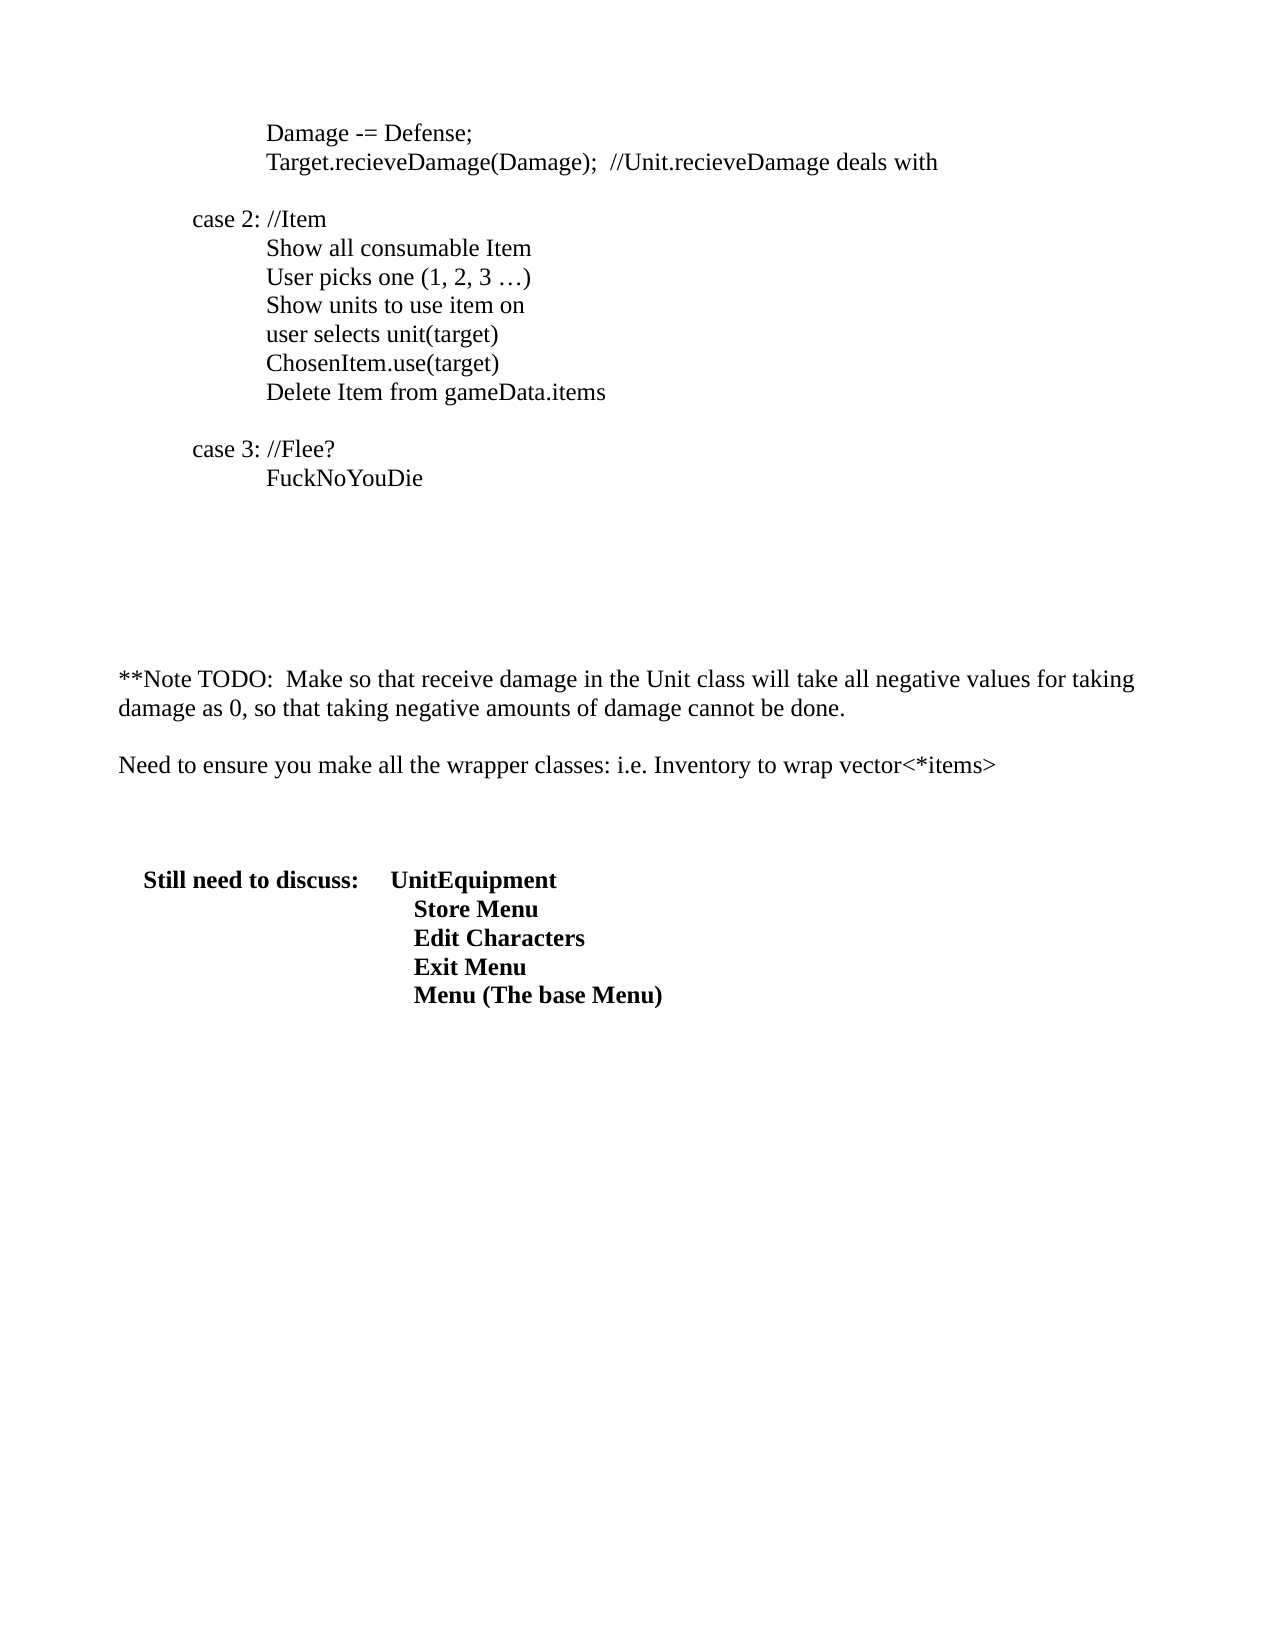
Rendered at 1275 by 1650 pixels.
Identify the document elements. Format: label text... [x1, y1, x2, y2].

text Show units to use item on [118, 291, 1157, 319]
text Damage -= Defense; [118, 118, 1157, 147]
text ChosenItem.use(target) [118, 348, 1157, 377]
text Edit Characters [118, 923, 1157, 952]
text Target.recieveDamage(Damage); //Unit.recieveDamage deals with [118, 147, 1157, 176]
text FuckNoYouDie [118, 463, 1157, 492]
text case 2: //Item [118, 204, 1157, 233]
text Still need to discuss: UnitEquipment [118, 866, 1157, 894]
text **Note TODO: Make so that receive damage in the Unit class will take all negative values for taking damage as 0, so that taking negative amounts of damage cannot be done. [118, 664, 1157, 722]
text Need to ensure you make all the wrapper classes: i.e. Inventory to wrap vector<*items> [118, 751, 1157, 779]
text user selects unit(target) [118, 319, 1157, 348]
text Delete Item from gameData.items [118, 377, 1157, 406]
text Exit Menu [118, 952, 1157, 981]
text case 3: //Flee? [118, 434, 1157, 463]
text User picks one (1, 2, 3 …) [118, 262, 1157, 291]
text Show all consumable Item [118, 233, 1157, 262]
text Store Menu [118, 894, 1157, 923]
text Menu (The base Menu) [118, 981, 1157, 1009]
